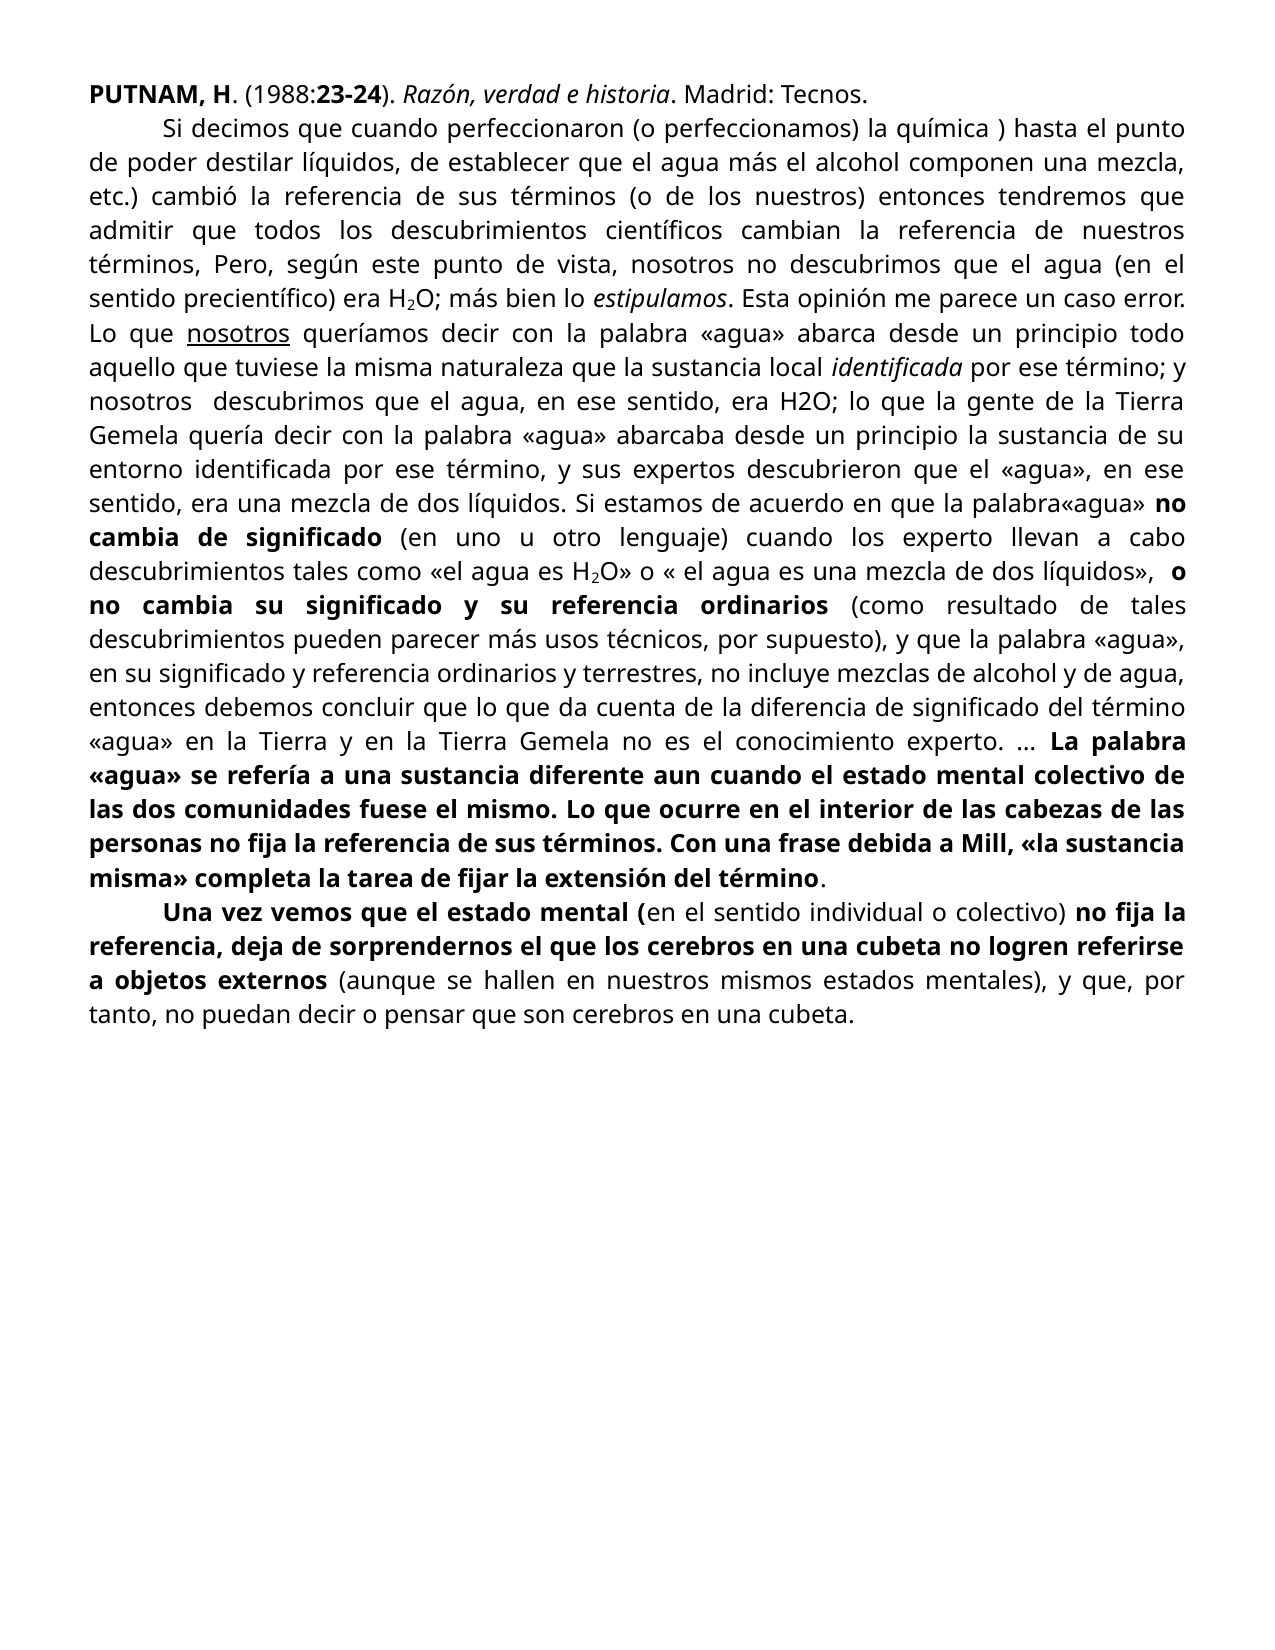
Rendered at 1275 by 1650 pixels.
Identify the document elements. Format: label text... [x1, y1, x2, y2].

text Una vez vemos que el estado mental (en el sentido individual o colectivo) no fija la referencia, deja de sorprendernos el que los cerebros en una cubeta no logren referirse a objetos externos (aunque se hallen en nuestros mismos estados mentales), y que, por tanto, no puedan decir o pensar que son cerebros en una cubeta. [88, 894, 1186, 1031]
text PUTNAM, H. (1988:23-24). Razón, verdad e historia. Madrid: Tecnos. [88, 77, 1186, 111]
text Si decimos que cuando perfeccionaron (o perfeccionamos) la química ) hasta el punto de poder destilar líquidos, de establecer que el agua más el alcohol componen una mezcla, etc.) cambió la referencia de sus términos (o de los nuestros) entonces tendremos que admitir que todos los descubrimientos científicos cambian la referencia de nuestros términos, Pero, según este punto de vista, nosotros no descubrimos que el agua (en el sentido precientífico) era H2O; más bien lo estipulamos. Esta opinión me parece un caso error. Lo que nosotros queríamos decir con la palabra «agua» abarca desde un principio todo aquello que tuviese la misma naturaleza que la sustancia local identificada por ese término; y nosotros descubrimos que el agua, en ese sentido, era H2O; lo que la gente de la Tierra Gemela quería decir con la palabra «agua» abarcaba desde un principio la sustancia de su entorno identificada por ese término, y sus expertos descubrieron que el «agua», en ese sentido, era una mezcla de dos líquidos. Si estamos de acuerdo en que la palabra«agua» no cambia de significado (en uno u otro lenguaje) cuando los experto llevan a cabo descubrimientos tales como «el agua es H2O» o « el agua es una mezcla de dos líquidos», o no cambia su significado y su referencia ordinarios (como resultado de tales descubrimientos pueden parecer más usos técnicos, por supuesto), y que la palabra «agua», en su significado y referencia ordinarios y terrestres, no incluye mezclas de alcohol y de agua, entonces debemos concluir que lo que da cuenta de la diferencia de significado del término «agua» en la Tierra y en la Tierra Gemela no es el conocimiento experto. … La palabra «agua» se refería a una sustancia diferente aun cuando el estado mental colectivo de las dos comunidades fuese el mismo. Lo que ocurre en el interior de las cabezas de las personas no fija la referencia de sus términos. Con una frase debida a Mill, «la sustancia misma» completa la tarea de fijar la extensión del término. [88, 111, 1186, 894]
